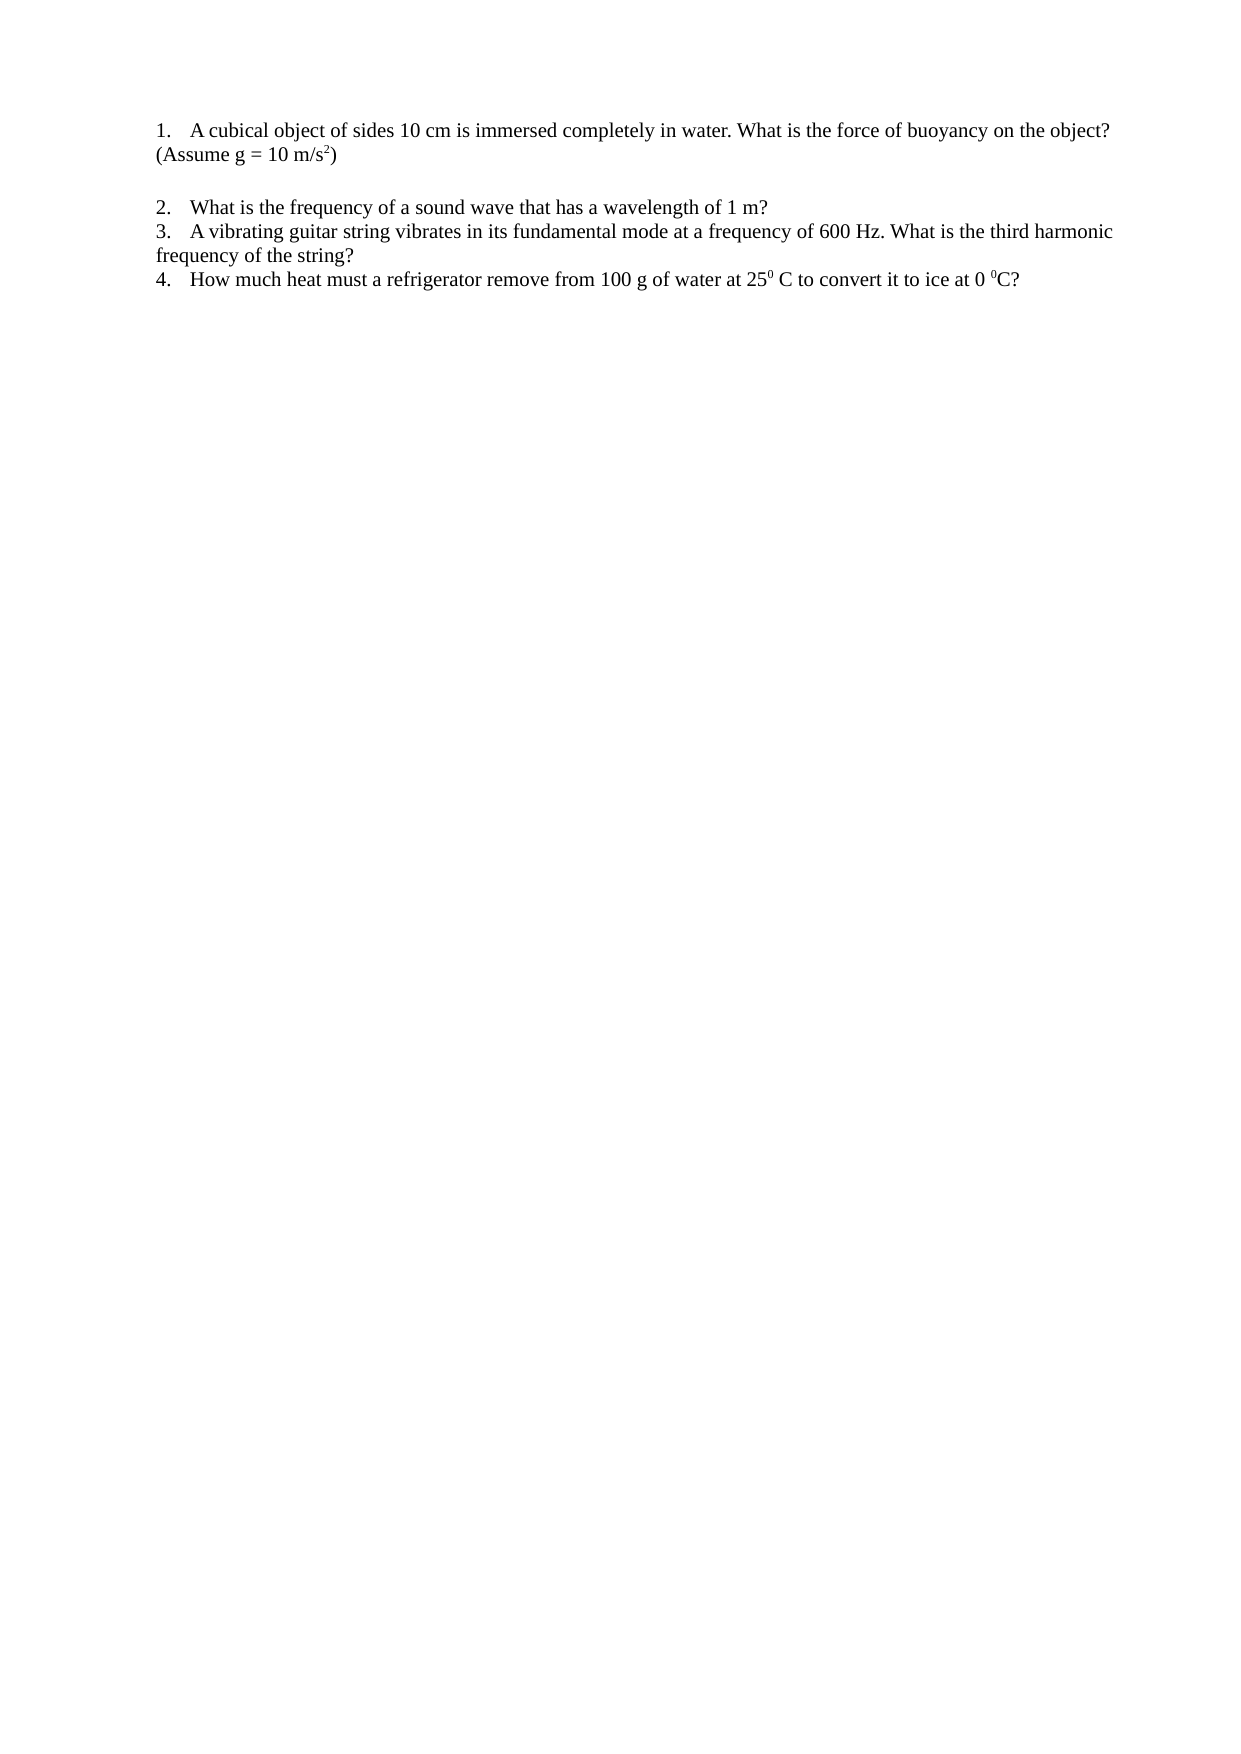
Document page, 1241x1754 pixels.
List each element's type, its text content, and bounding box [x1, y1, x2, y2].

text 2. What is the frequency of a sound wave that has a wavelength of 1 m? [156, 195, 1122, 219]
text 4. How much heat must a refrigerator remove from 100 g of water at 250 C to convert it to ice at 0 0C? [156, 267, 1122, 291]
text 1. A cubical object of sides 10 cm is immersed completely in water. What is the force of buoyancy on the object? (Assume g = 10 m/s2) [156, 118, 1122, 166]
text 3. A vibrating guitar string vibrates in its fundamental mode at a frequency of 600 Hz. What is the third harmonic frequency of the string? [156, 219, 1122, 267]
